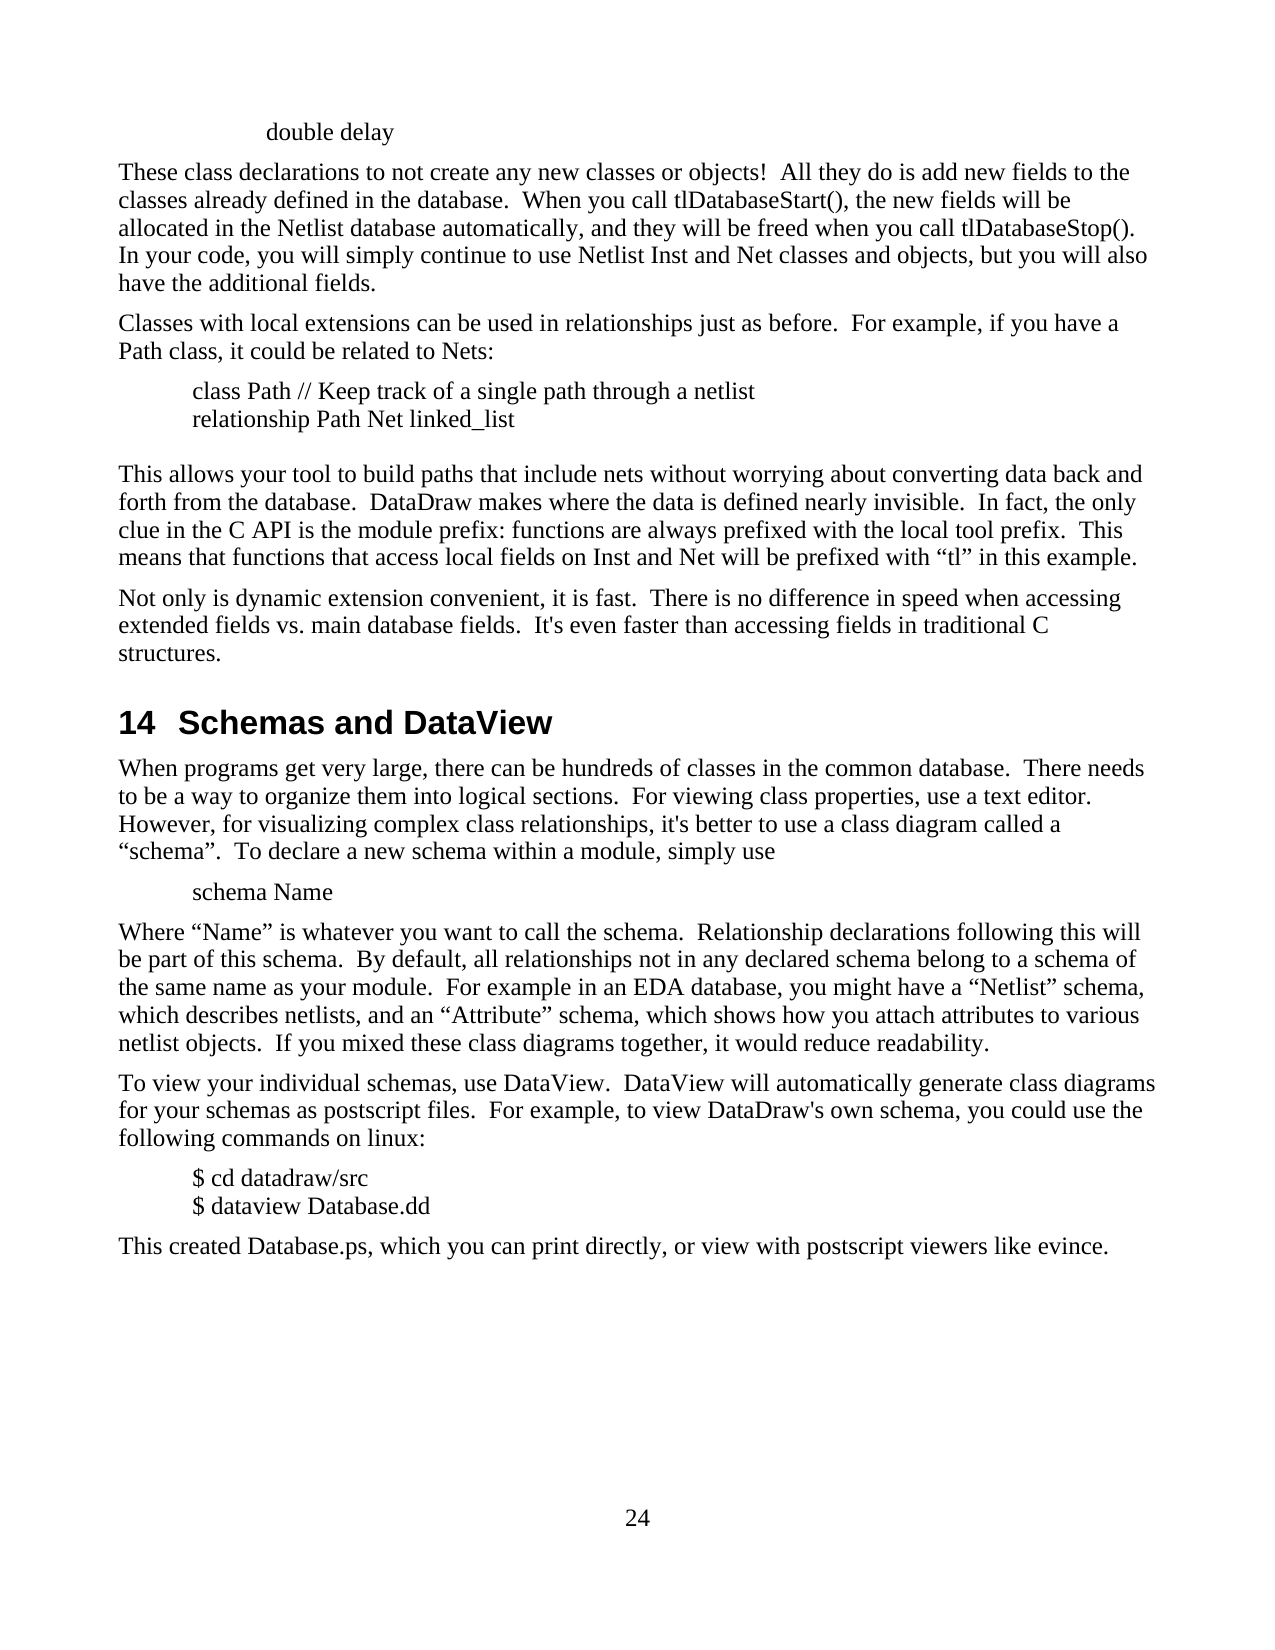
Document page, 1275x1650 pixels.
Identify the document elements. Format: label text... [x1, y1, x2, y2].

text These class declarations to not create any new classes or objects! All they do is add new fields to the classes already defined in the database. When you call tlDatabaseStart(), the new fields will be allocated in the Netlist database automatically, and they will be freed when you call tlDatabaseStop(). In your code, you will simply continue to use Netlist Inst and Net classes and objects, but you will also have the additional fields. [118, 158, 1157, 297]
text double delay [118, 118, 1157, 146]
text Where “Name” is whatever you want to call the schema. Relationship declarations following this will be part of this schema. By default, all relationships not in any declared schema belong to a schema of the same name as your module. For example in an EDA database, you might have a “Netlist” schema, which describes netlists, and an “Attribute” schema, which shows how you attach attributes to various netlist objects. If you mixed these class diagrams together, it would reduce readability. [118, 918, 1157, 1056]
text class Path // Keep track of a single path through a netlist [118, 377, 1157, 405]
text relationship Path Net linked_list [118, 405, 1157, 433]
text This created Database.ps, which you can print directly, or view with postscript viewers like evince. [118, 1232, 1157, 1260]
text $ dataview Database.dd [118, 1192, 1157, 1220]
text When programs get very large, there can be hundreds of classes in the common database. There needs to be a way to organize them into logical sections. For viewing class properties, use a text editor. However, for visualizing complex class relationships, it's better to use a class diagram called a “schema”. To declare a new schema within a module, simply use [118, 754, 1157, 865]
text Classes with local extensions can be used in relationships just as before. For example, if you have a Path class, it could be related to Nets: [118, 309, 1157, 365]
text This allows your tool to build paths that include nets without worrying about converting data back and forth from the database. DataDraw makes where the data is defined nearly invisible. In fact, the only clue in the C API is the module prefix: functions are always prefixed with the local tool prefix. This means that functions that access local fields on Inst and Net will be prefixed with “tl” in this example. [118, 460, 1157, 571]
text To view your individual schemas, use DataView. DataView will automatically generate class diagrams for your schemas as postscript files. For example, to view DataDraw's own schema, you could use the following commands on linux: [118, 1069, 1157, 1152]
text Not only is dynamic extension convenient, it is fast. There is no difference in speed when accessing extended fields vs. main database fields. It's even faster than accessing fields in traditional C structures. [118, 584, 1157, 667]
subtitle Schemas and DataView [118, 704, 1157, 742]
text schema Name [118, 878, 1157, 905]
text $ cd datadraw/src [118, 1164, 1157, 1192]
